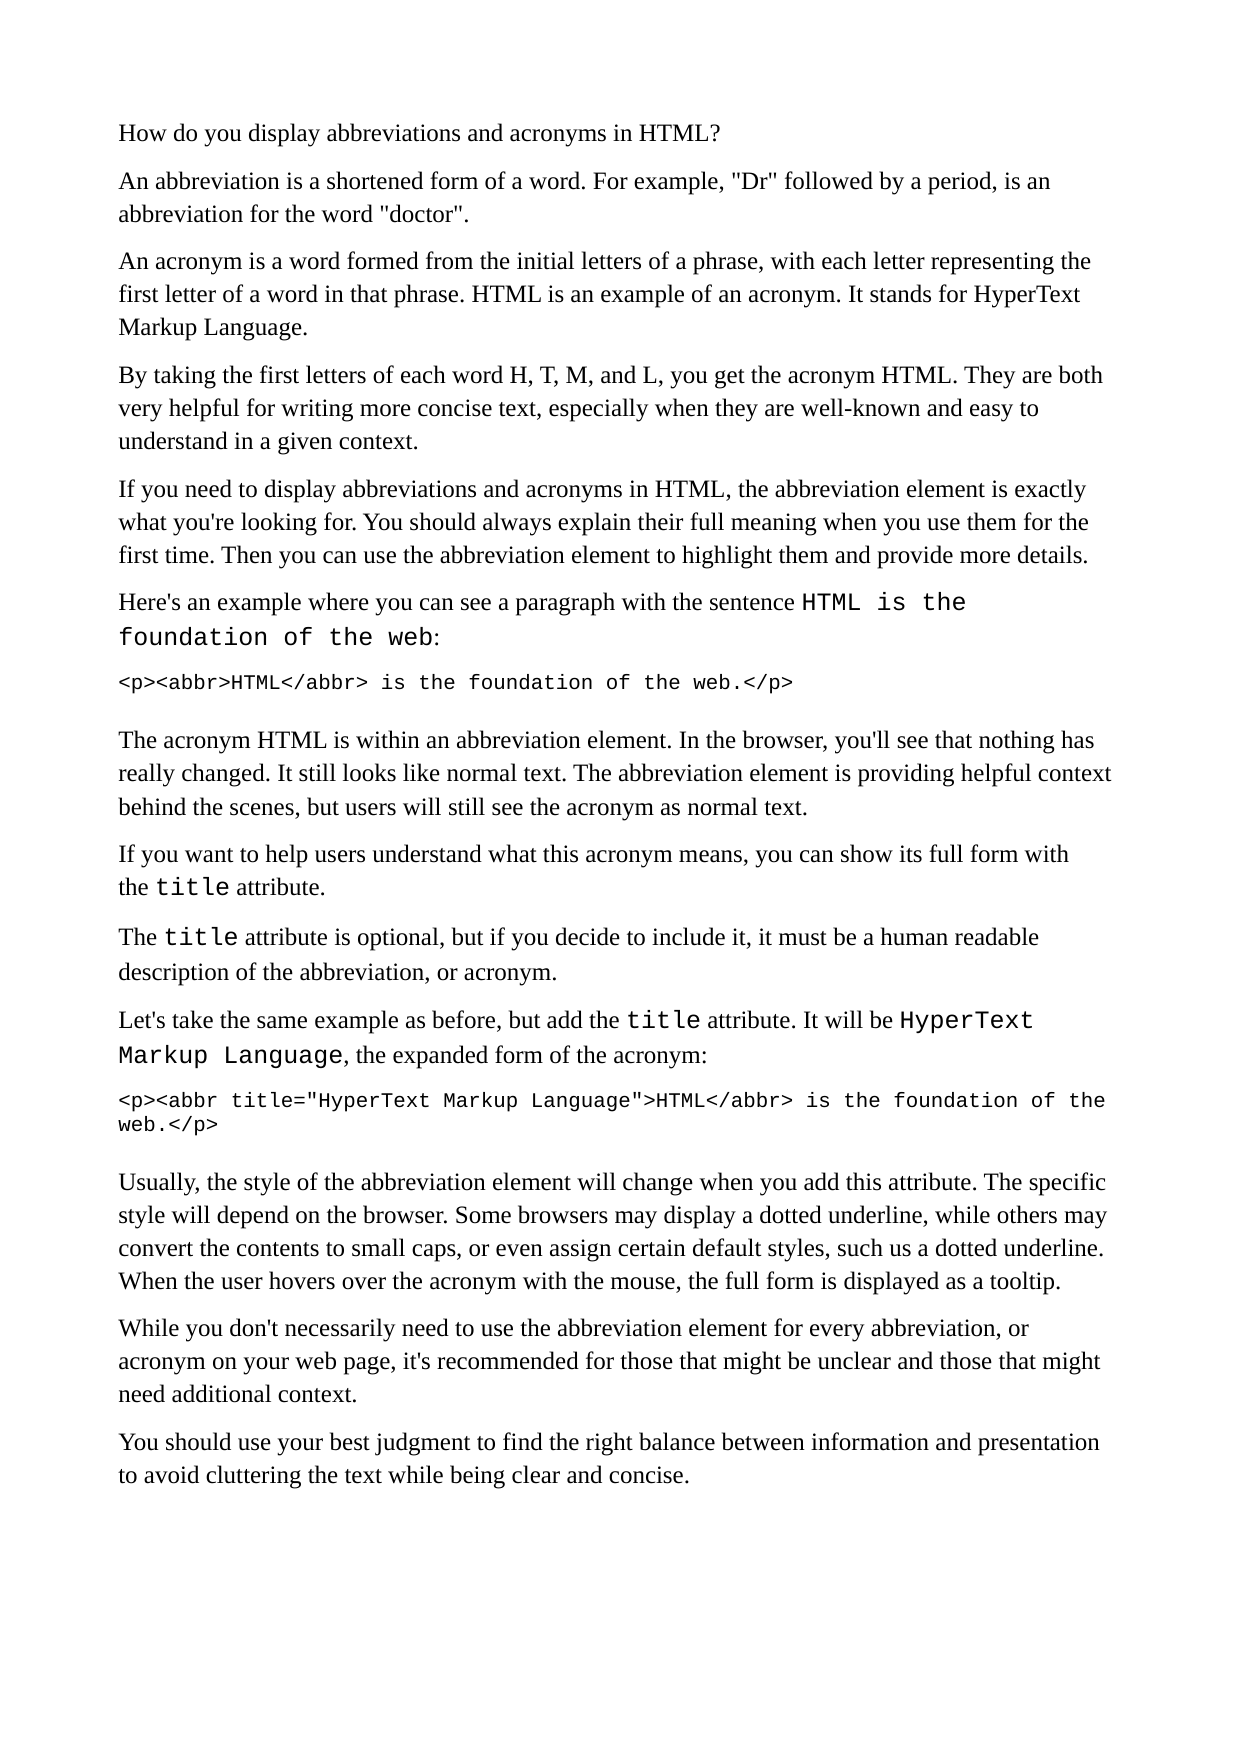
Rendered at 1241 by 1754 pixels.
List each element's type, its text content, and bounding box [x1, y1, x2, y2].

text While you don't necessarily need to use the abbreviation element for every abbreviation, or acronym on your web page, it's recommended for those that might be unclear and those that might need additional context. [118, 1313, 1122, 1408]
text An abbreviation is a shortened form of a word. For example, "Dr" followed by a period, is an abbreviation for the word "doctor". [118, 166, 1122, 227]
text Let's take the same example as before, but add the title attribute. It will be HyperText Markup Language, the expanded form of the acronym: [118, 1005, 1122, 1071]
text Here's an example where you can see a paragraph with the sentence HTML is the foundation of the web: [118, 587, 1122, 653]
text <p><abbr title="HyperText Markup Language">HTML</abbr> is the foundation of the web.</p> [118, 1090, 1122, 1137]
text The acronym HTML is within an abbreviation element. In the browser, you'll see that nothing has really changed. It still looks like normal text. The abbreviation element is providing helpful context behind the scenes, but users will still see the acronym as normal text. [118, 726, 1122, 820]
text If you need to display abbreviations and acronyms in HTML, the abbreviation element is exactly what you're looking for. You should always explain their full meaning when you use them for the first time. Then you can use the abbreviation element to highlight them and provide more details. [118, 474, 1122, 568]
text By taking the first letters of each word H, T, M, and L, you get the acronym HTML. They are both very helpful for writing more concise text, especially when they are well-known and easy to understand in a given context. [118, 360, 1122, 455]
text <p><abbr>HTML</abbr> is the foundation of the web.</p> [118, 672, 1122, 696]
text If you want to help users understand what this acronym means, you can show its full form with the title attribute. [118, 839, 1122, 903]
text How do you display abbreviations and acronyms in HTML? [118, 118, 1122, 147]
text The title attribute is optional, but if you decide to include it, it must be a human readable description of the abbreviation, or acronym. [118, 922, 1122, 986]
text You should use your best judgment to find the right balance between information and presentation to avoid cluttering the text while being clear and concise. [118, 1427, 1122, 1489]
text An acronym is a word formed from the initial letters of a phrase, with each letter representing the first letter of a word in that phrase. HTML is an example of an acronym. It stands for HyperText Markup Language. [118, 246, 1122, 341]
text Usually, the style of the abbreviation element will change when you add this attribute. The specific style will depend on the browser. Some browsers may display a dotted underline, while others may convert the contents to small caps, or even assign certain default styles, such us a dotted underline. When the user hovers over the acronym with the mouse, the full form is displayed as a tooltip. [118, 1167, 1122, 1294]
